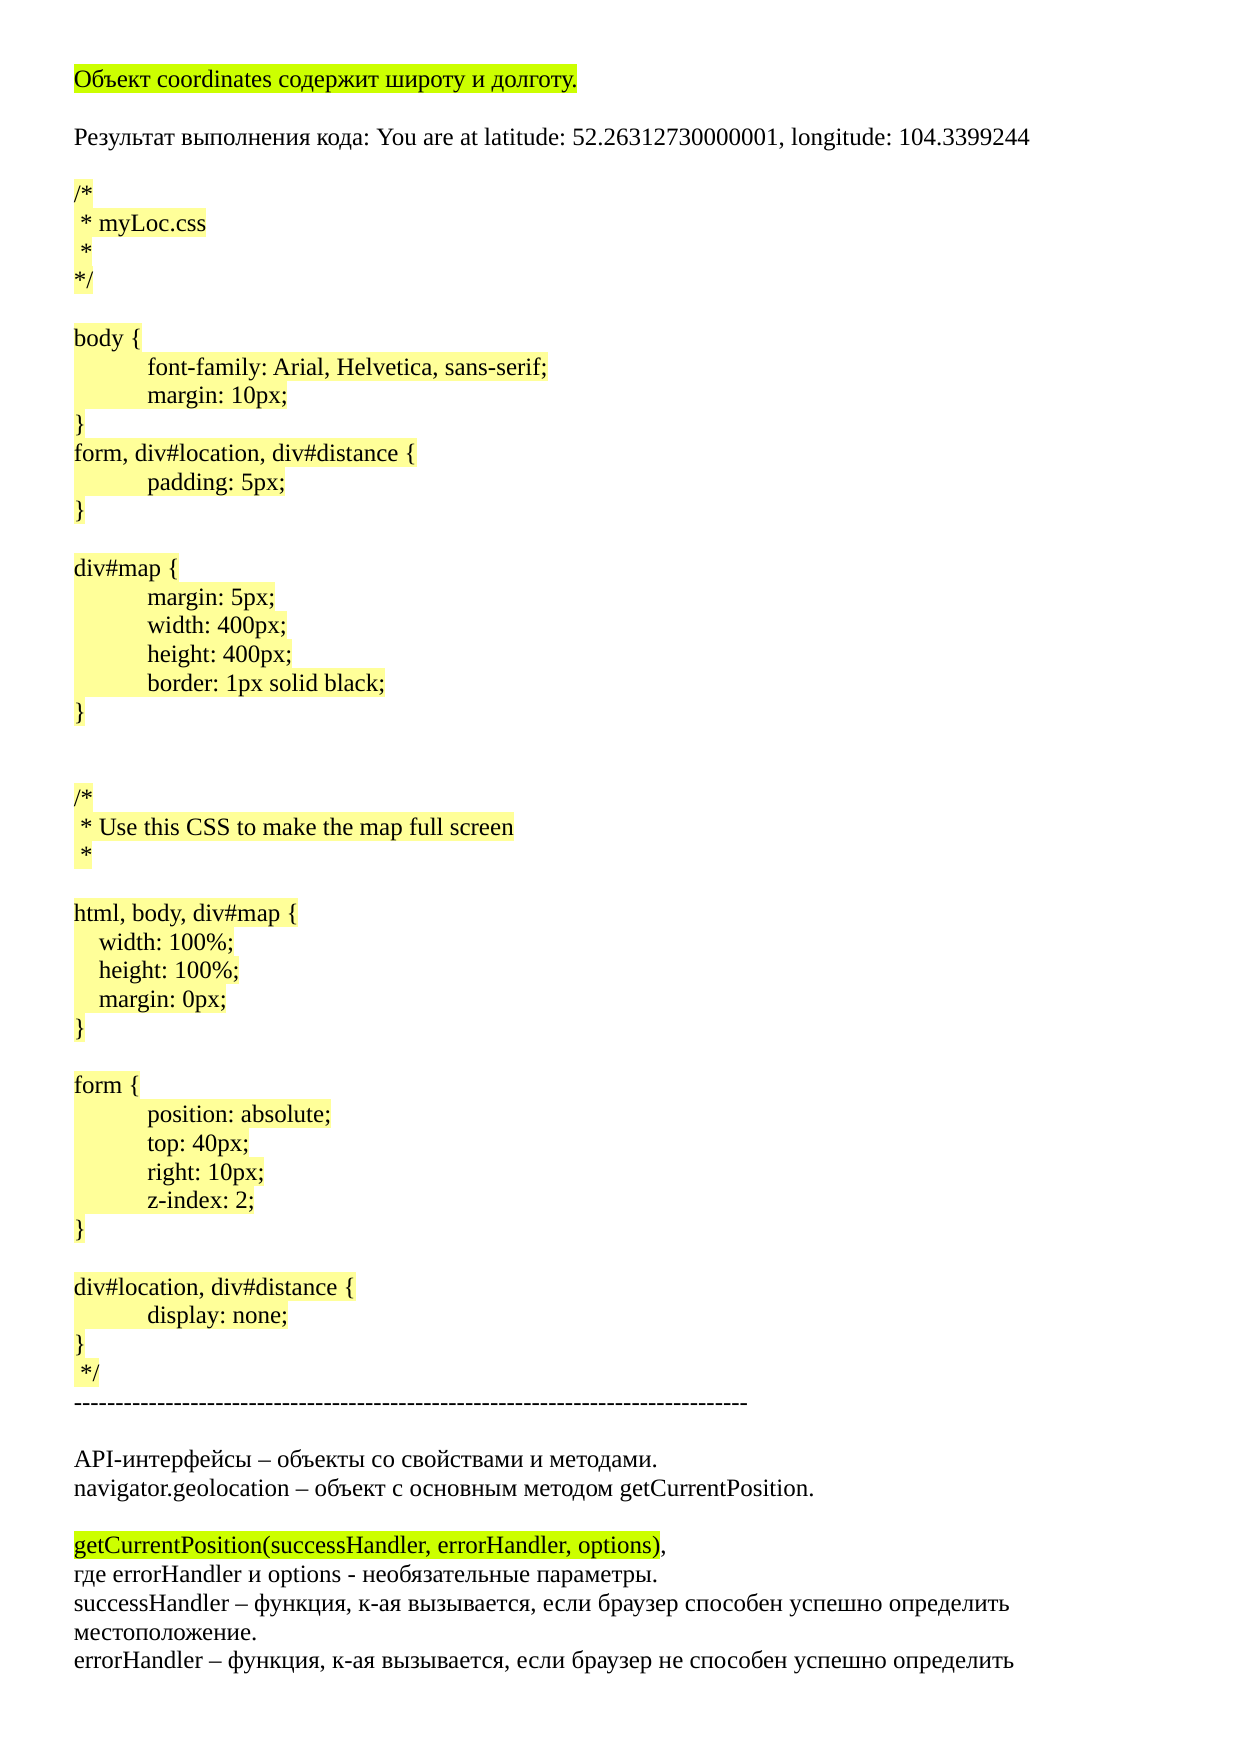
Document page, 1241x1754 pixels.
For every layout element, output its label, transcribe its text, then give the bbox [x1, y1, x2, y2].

text errorHandler – функция, к-ая вызывается, если браузер не способен успешно определить [73, 1646, 1173, 1674]
text getCurrentPosition(successHandler, errorHandler, options), [73, 1531, 1173, 1559]
text successHandler – функция, к-ая вызывается, если браузер способен успешно определить местоположение. [73, 1588, 1173, 1646]
text где errorHandler и options - необязательные параметры. [73, 1559, 1173, 1588]
text navigator.geolocation – объект с основным методом getCurrentPosition. [73, 1473, 1173, 1502]
text /* * myLoc.css * */ body { font-family: Arial, Helvetica, sans-serif; margin: 10px; } form, div#location, div#distance { padding: 5px; } div#map { margin: 5px; width: 400px; height: 400px; border: 1px solid black; } /* * Use this CSS to make the map full screen * html, body, div#map { width: 100%; height: 100%; margin: 0px; } form { position: absolute; top: 40px; right: 10px; z-index: 2; } div#location, div#distance { display: none; } */ [73, 179, 1173, 1387]
text Объект coordinates содержит широту и долготу. [73, 64, 1173, 93]
text API-интерфейсы – объекты со свойствами и методами. [73, 1444, 1173, 1473]
text --------------------------------------------------------------------------------- [73, 1387, 1173, 1416]
text Результат выполнения кода: You are at latitude: 52.26312730000001, longitude: 104.3399244 [73, 122, 1173, 151]
